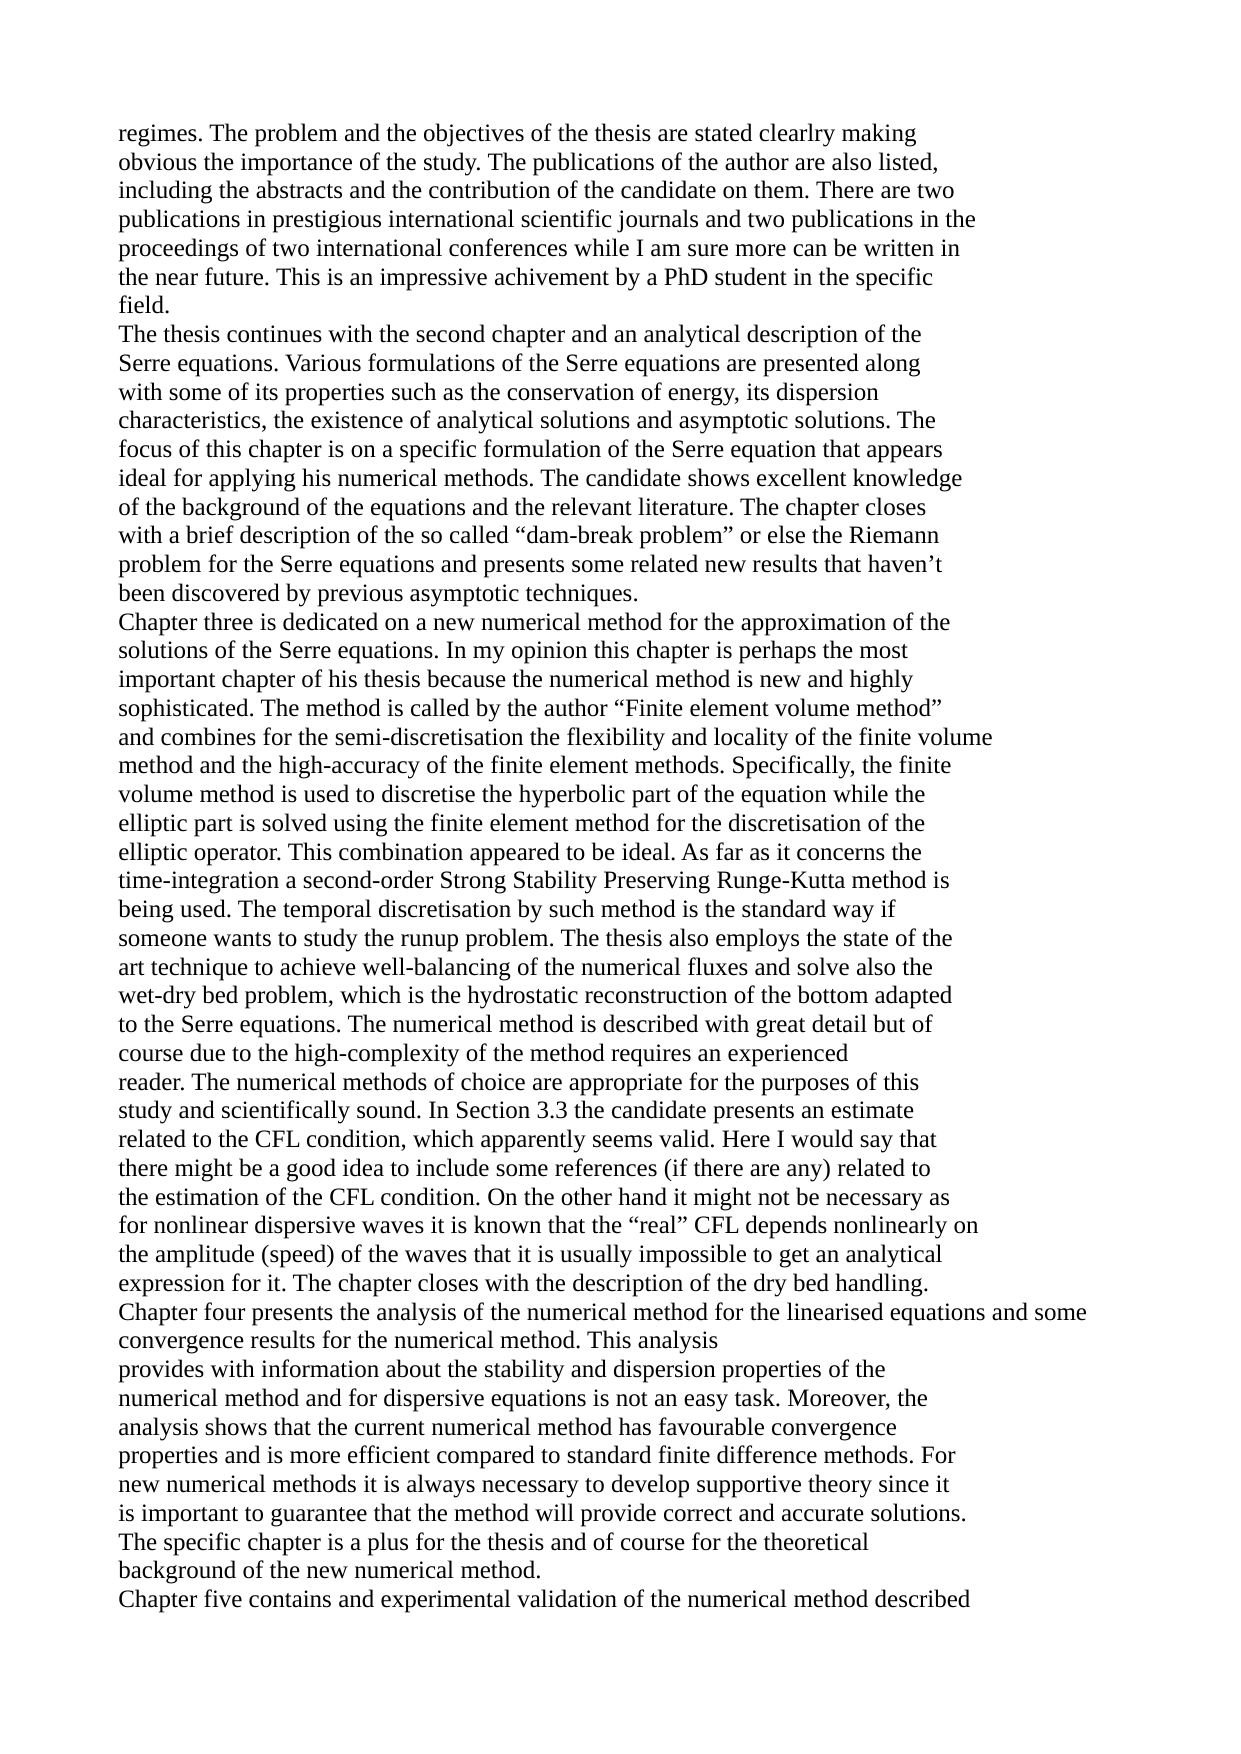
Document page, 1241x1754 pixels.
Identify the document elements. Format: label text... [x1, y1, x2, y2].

text time-integration a second-order Strong Stability Preserving Runge-Kutta method is [118, 866, 1122, 894]
text related to the CFL condition, which apparently seems valid. Here I would say that [118, 1124, 1122, 1153]
text sophisticated. The method is called by the author “Finite element volume method” [118, 693, 1122, 722]
text to the Serre equations. The numerical method is described with great detail but of [118, 1009, 1122, 1038]
text The specific chapter is a plus for the thesis and of course for the theoretical [118, 1527, 1122, 1556]
text Chapter five contains and experimental validation of the numerical method described [118, 1584, 1122, 1613]
text obvious the importance of the study. The publications of the author are also listed, [118, 147, 1122, 176]
text been discovered by previous asymptotic techniques. [118, 578, 1122, 607]
text someone wants to study the runup problem. The thesis also employs the state of the [118, 923, 1122, 952]
text reader. The numerical methods of choice are appropriate for the purposes of this [118, 1067, 1122, 1096]
text the estimation of the CFL condition. On the other hand it might not be necessary as [118, 1182, 1122, 1211]
text The thesis continues with the second chapter and an analytical description of the [118, 319, 1122, 348]
text properties and is more efficient compared to standard finite difference methods. For [118, 1441, 1122, 1469]
text elliptic operator. This combination appeared to be ideal. As far as it concerns the [118, 837, 1122, 866]
text of the background of the equations and the relevant literature. The chapter closes [118, 492, 1122, 521]
text regimes. The problem and the objectives of the thesis are stated clearlry making [118, 118, 1122, 147]
text including the abstracts and the contribution of the candidate on them. There are two [118, 176, 1122, 204]
text being used. The temporal discretisation by such method is the standard way if [118, 894, 1122, 923]
text analysis shows that the current numerical method has favourable convergence [118, 1412, 1122, 1441]
text numerical method and for dispersive equations is not an easy task. Moreover, the [118, 1383, 1122, 1412]
text course due to the high-complexity of the method requires an experienced [118, 1038, 1122, 1067]
text solutions of the Serre equations. In my opinion this chapter is perhaps the most [118, 636, 1122, 664]
text volume method is used to discretise the hyperbolic part of the equation while the [118, 779, 1122, 808]
text is important to guarantee that the method will provide correct and accurate solutions. [118, 1498, 1122, 1527]
text Chapter four presents the analysis of the numerical method for the linearised equations and some convergence results for the numerical method. This analysis [118, 1297, 1122, 1354]
text new numerical methods it is always necessary to develop supportive theory since it [118, 1469, 1122, 1498]
text and combines for the semi-discretisation the flexibility and locality of the finite volume [118, 722, 1122, 751]
text Chapter three is dedicated on a new numerical method for the approximation of the [118, 607, 1122, 636]
text provides with information about the stability and dispersion properties of the [118, 1354, 1122, 1383]
text study and scientifically sound. In Section 3.3 the candidate presents an estimate [118, 1096, 1122, 1124]
text the amplitude (speed) of the waves that it is usually impossible to get an analytical [118, 1239, 1122, 1268]
text with some of its properties such as the conservation of energy, its dispersion [118, 377, 1122, 406]
text wet-dry bed problem, which is the hydrostatic reconstruction of the bottom adapted [118, 981, 1122, 1009]
text field. [118, 291, 1122, 319]
text elliptic part is solved using the finite element method for the discretisation of the [118, 808, 1122, 837]
text method and the high-accuracy of the finite element methods. Specifically, the finite [118, 751, 1122, 779]
text problem for the Serre equations and presents some related new results that haven’t [118, 549, 1122, 578]
text characteristics, the existence of analytical solutions and asymptotic solutions. The [118, 406, 1122, 434]
text publications in prestigious international scientific journals and two publications in the [118, 204, 1122, 233]
text expression for it. The chapter closes with the description of the dry bed handling. [118, 1268, 1122, 1297]
text ideal for applying his numerical methods. The candidate shows excellent knowledge [118, 463, 1122, 492]
text with a brief description of the so called “dam-break problem” or else the Riemann [118, 521, 1122, 549]
text background of the new numerical method. [118, 1556, 1122, 1584]
text art technique to achieve well-balancing of the numerical fluxes and solve also the [118, 952, 1122, 981]
text focus of this chapter is on a specific formulation of the Serre equation that appears [118, 434, 1122, 463]
text Serre equations. Various formulations of the Serre equations are presented along [118, 348, 1122, 377]
text the near future. This is an impressive achivement by a PhD student in the specific [118, 262, 1122, 291]
text there might be a good idea to include some references (if there are any) related to [118, 1153, 1122, 1182]
text proceedings of two international conferences while I am sure more can be written in [118, 233, 1122, 262]
text important chapter of his thesis because the numerical method is new and highly [118, 664, 1122, 693]
text for nonlinear dispersive waves it is known that the “real” CFL depends nonlinearly on [118, 1211, 1122, 1239]
